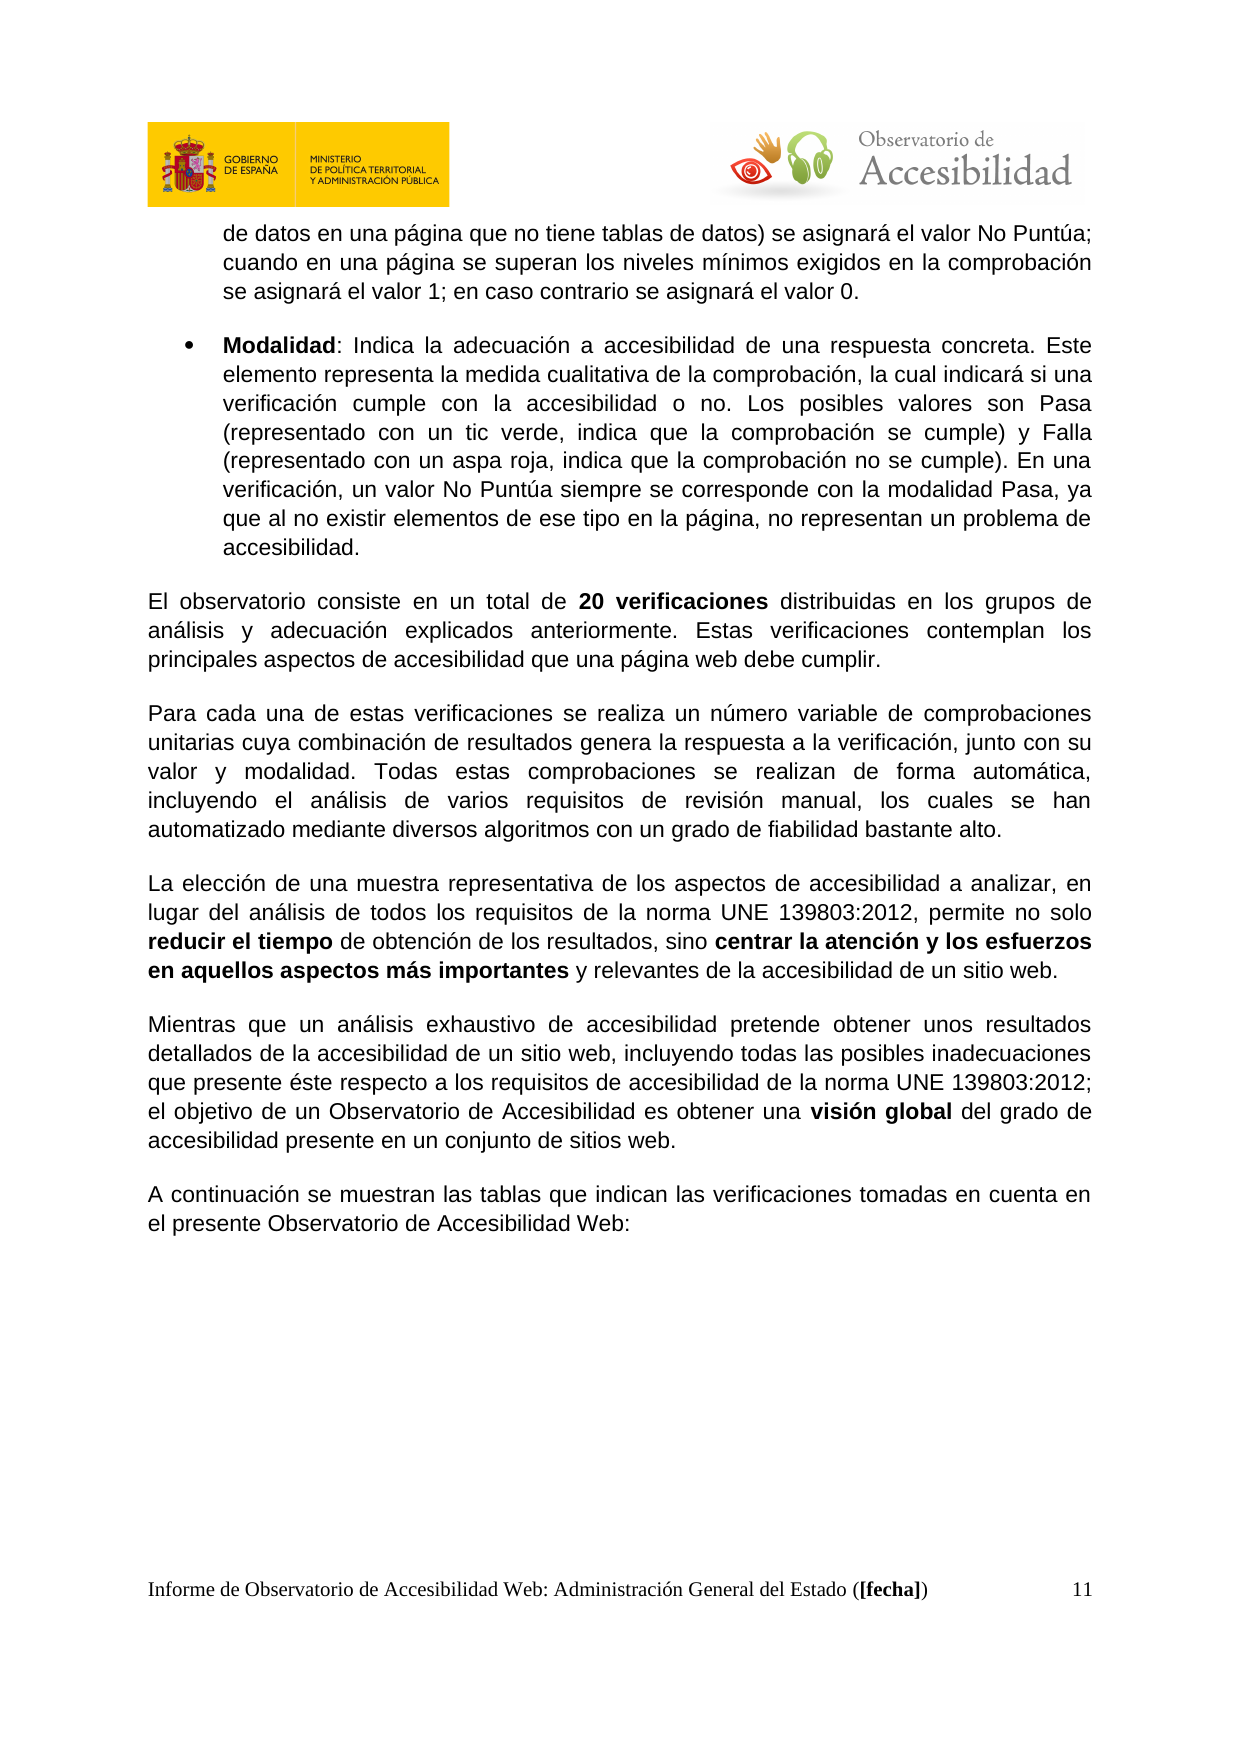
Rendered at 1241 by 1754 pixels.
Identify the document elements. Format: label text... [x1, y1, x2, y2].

picture [147, 122, 450, 207]
picture [710, 122, 1086, 205]
text El observatorio consiste en un total de 20 verificaciones distribuidas en los grupos de análisis y adecuación explicados anteriormente. Estas verificaciones contemplan los principales aspectos de accesibilidad que una página web debe cumplir. [148, 588, 1092, 672]
text Mientras que un análisis exhaustivo de accesibilidad pretende obtener unos resultados detallados de la accesibilidad de un sitio web, incluyendo todas las posibles inadecuaciones que presente éste respecto a los requisitos de accesibilidad de la norma UNE 139803:2012; el objetivo de un Observatorio de Accesibilidad es obtener una visión global del grado de accesibilidad presente en un conjunto de sitios web. [148, 1011, 1092, 1153]
list Modalidad: Indica la adecuación a accesibilidad de una respuesta concreta. Este elemento representa la medida cualitativa de la comprobación, la cual indicará si una verificación cumple con la accesibilidad o no. Los posibles valores son Pasa (representado con un tic verde, indica que la comprobación se cumple) y Falla (representado con un aspa roja, indica que la comprobación no se cumple). En una verificación, un valor No Puntúa siempre se corresponde con la modalidad Pasa, ya que al no existir elementos de ese tipo en la página, no representan un problema de accesibilidad. [185, 332, 1092, 561]
text A continuación se muestran las tablas que indican las verificaciones tomadas en cuenta en el presente Observatorio de Accesibilidad Web: [148, 1181, 1092, 1236]
list de datos en una página que no tiene tablas de datos) se asignará el valor No Puntúa; cuando en una página se superan los niveles mínimos exigidos en la comprobación se asignará el valor 1; en caso contrario se asignará el valor 0. [185, 220, 1092, 304]
text La elección de una muestra representativa de los aspectos de accesibilidad a analizar, en lugar del análisis de todos los requisitos de la norma UNE 139803:2012, permite no solo reducir el tiempo de obtención de los resultados, sino centrar la atención y los esfuerzos en aquellos aspectos más importantes y relevantes de la accesibilidad de un sitio web. [148, 870, 1092, 983]
text Para cada una de estas verificaciones se realiza un número variable de comprobaciones unitarias cuya combinación de resultados genera la respuesta a la verificación, junto con su valor y modalidad. Todas estas comprobaciones se realizan de forma automática, incluyendo el análisis de varios requisitos de revisión manual, los cuales se han automatizado mediante diversos algoritmos con un grado de fiabilidad bastante alto. [148, 700, 1092, 842]
